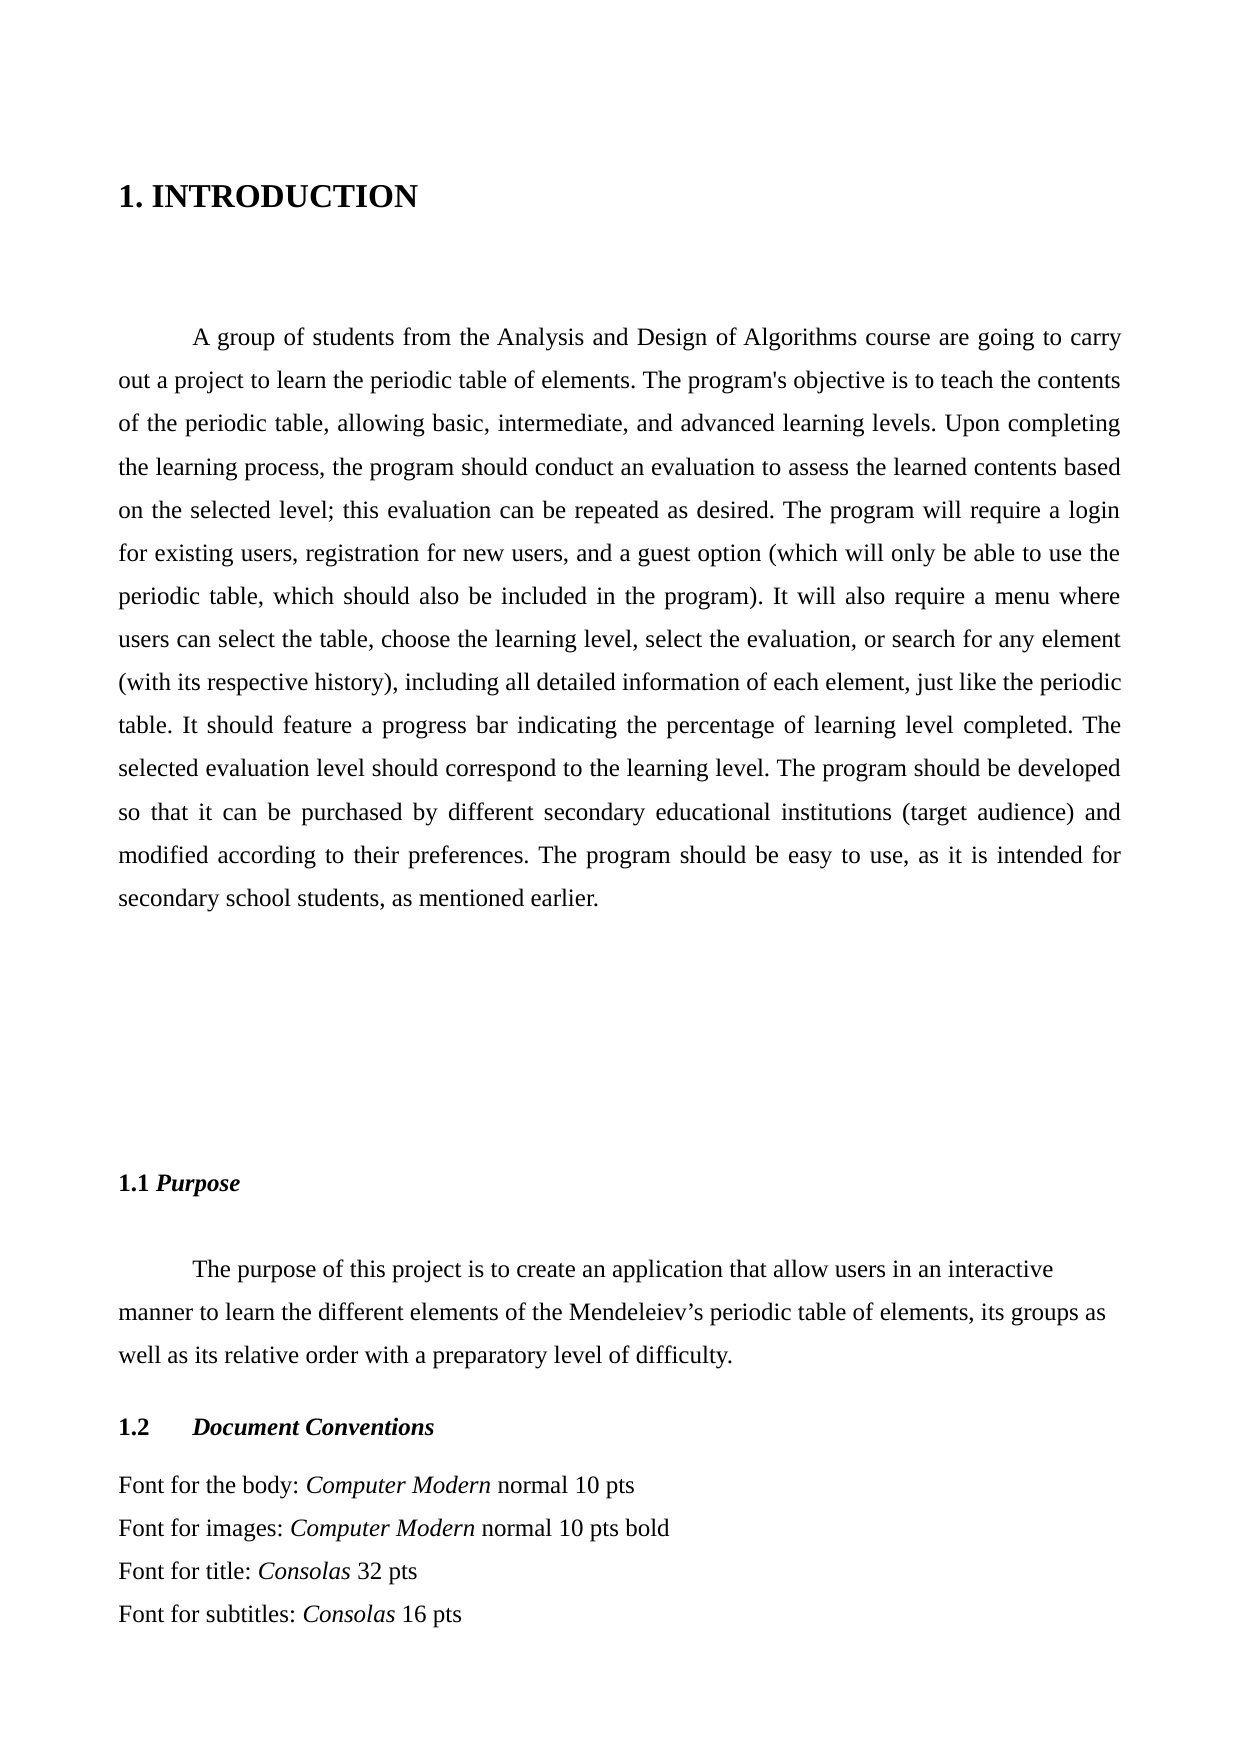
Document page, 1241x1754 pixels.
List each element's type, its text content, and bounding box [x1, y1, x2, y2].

text Font for title: Consolas 32 pts [118, 1556, 1122, 1585]
text Font for the body: Computer Modern normal 10 pts [118, 1470, 1122, 1498]
text The purpose of this project is to create an application that allow users in an interactive manner to learn the different elements of the Mendeleiev’s periodic table of elements, its groups as well as its relative order with a preparatory level of difficulty. [118, 1254, 1122, 1369]
text 1. INTRODUCTION [118, 176, 1122, 215]
text A group of students from the Analysis and Design of Algorithms course are going to carry out a project to learn the periodic table of elements. The program's objective is to teach the contents of the periodic table, allowing basic, intermediate, and advanced learning levels. Upon completing the learning process, the program should conduct an evaluation to assess the learned contents based on the selected level; this evaluation can be repeated as desired. The program will require a login for existing users, registration for new users, and a guest option (which will only be able to use the periodic table, which should also be included in the program). It will also require a menu where users can select the table, choose the learning level, select the evaluation, or search for any element (with its respective history), including all detailed information of each element, just like the periodic table. It should feature a progress bar indicating the percentage of learning level completed. The selected evaluation level should correspond to the learning level. The program should be developed so that it can be purchased by different secondary educational institutions (target audience) and modified according to their preferences. The program should be easy to use, as it is intended for secondary school students, as mentioned earlier. [118, 322, 1122, 912]
text 1.1 Purpose [118, 1168, 1122, 1197]
text Font for subtitles: Consolas 16 pts [118, 1599, 1122, 1628]
text Font for images: Computer Modern normal 10 pts bold [118, 1513, 1122, 1542]
text 1.2 Document Conventions [118, 1412, 1122, 1441]
